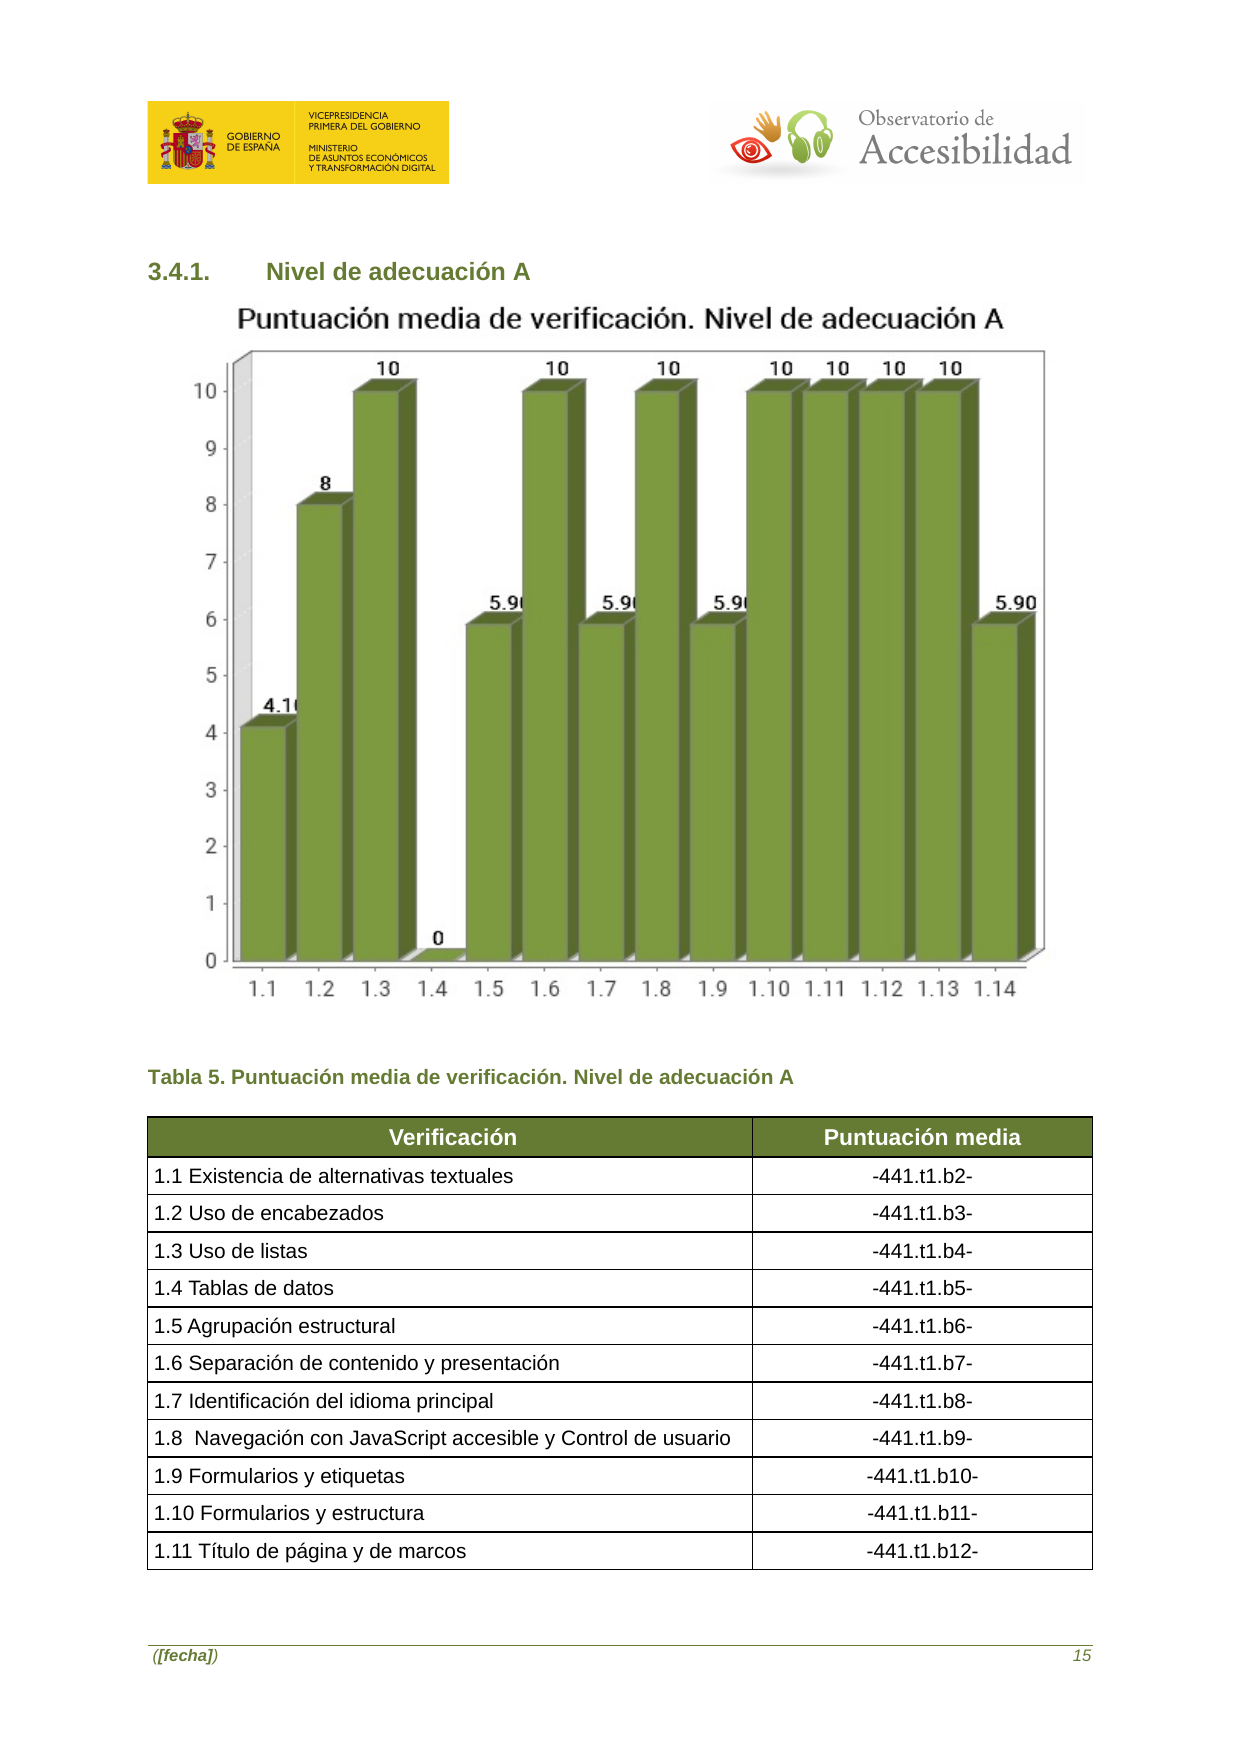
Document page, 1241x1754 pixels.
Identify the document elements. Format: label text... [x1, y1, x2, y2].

table_cell -441.t1.b6- [753, 1308, 1092, 1344]
table_cell -441.t1.b4- [753, 1233, 1092, 1269]
table_cell -441.t1.b8- [753, 1383, 1092, 1419]
table_cell 1.9 Formularios y etiquetas [148, 1458, 752, 1494]
table_cell -441.t1.b11- [753, 1495, 1092, 1531]
table_header Verificación [148, 1118, 752, 1156]
table_cell 1.6 Separación de contenido y presentación [148, 1345, 752, 1381]
table_cell 1.5 Agrupación estructural [148, 1308, 752, 1344]
table_cell 1.1 Existencia de alternativas textuales [148, 1158, 752, 1194]
picture [710, 101, 1086, 184]
table_cell -441.t1.b5- [753, 1270, 1092, 1306]
table_cell 1.2 Uso de encabezados [148, 1195, 752, 1231]
table_cell 1.7 Identificación del idioma principal [148, 1383, 752, 1419]
picture [147, 101, 450, 184]
table_cell -441.t1.b10- [753, 1458, 1092, 1494]
table_cell -441.t1.b7- [753, 1345, 1092, 1381]
table_header Puntuación media [753, 1118, 1092, 1156]
picture [178, 301, 1062, 1012]
subtitle Nivel de adecuación A [148, 257, 1092, 286]
text Tabla 5. Puntuación media de verificación. Nivel de adecuación A [148, 1065, 1092, 1089]
table_cell 1.4 Tablas de datos [148, 1270, 752, 1306]
table_cell 1.11 Título de página y de marcos [148, 1533, 752, 1569]
table_cell 1.8 Navegación con JavaScript accesible y Control de usuario [148, 1420, 752, 1456]
table_cell 1.10 Formularios y estructura [148, 1495, 752, 1531]
table_cell -441.t1.b9- [753, 1420, 1092, 1456]
table_cell -441.t1.b12- [753, 1533, 1092, 1569]
table_cell -441.t1.b2- [753, 1158, 1092, 1194]
table_cell -441.t1.b3- [753, 1195, 1092, 1231]
table_cell 1.3 Uso de listas [148, 1233, 752, 1269]
